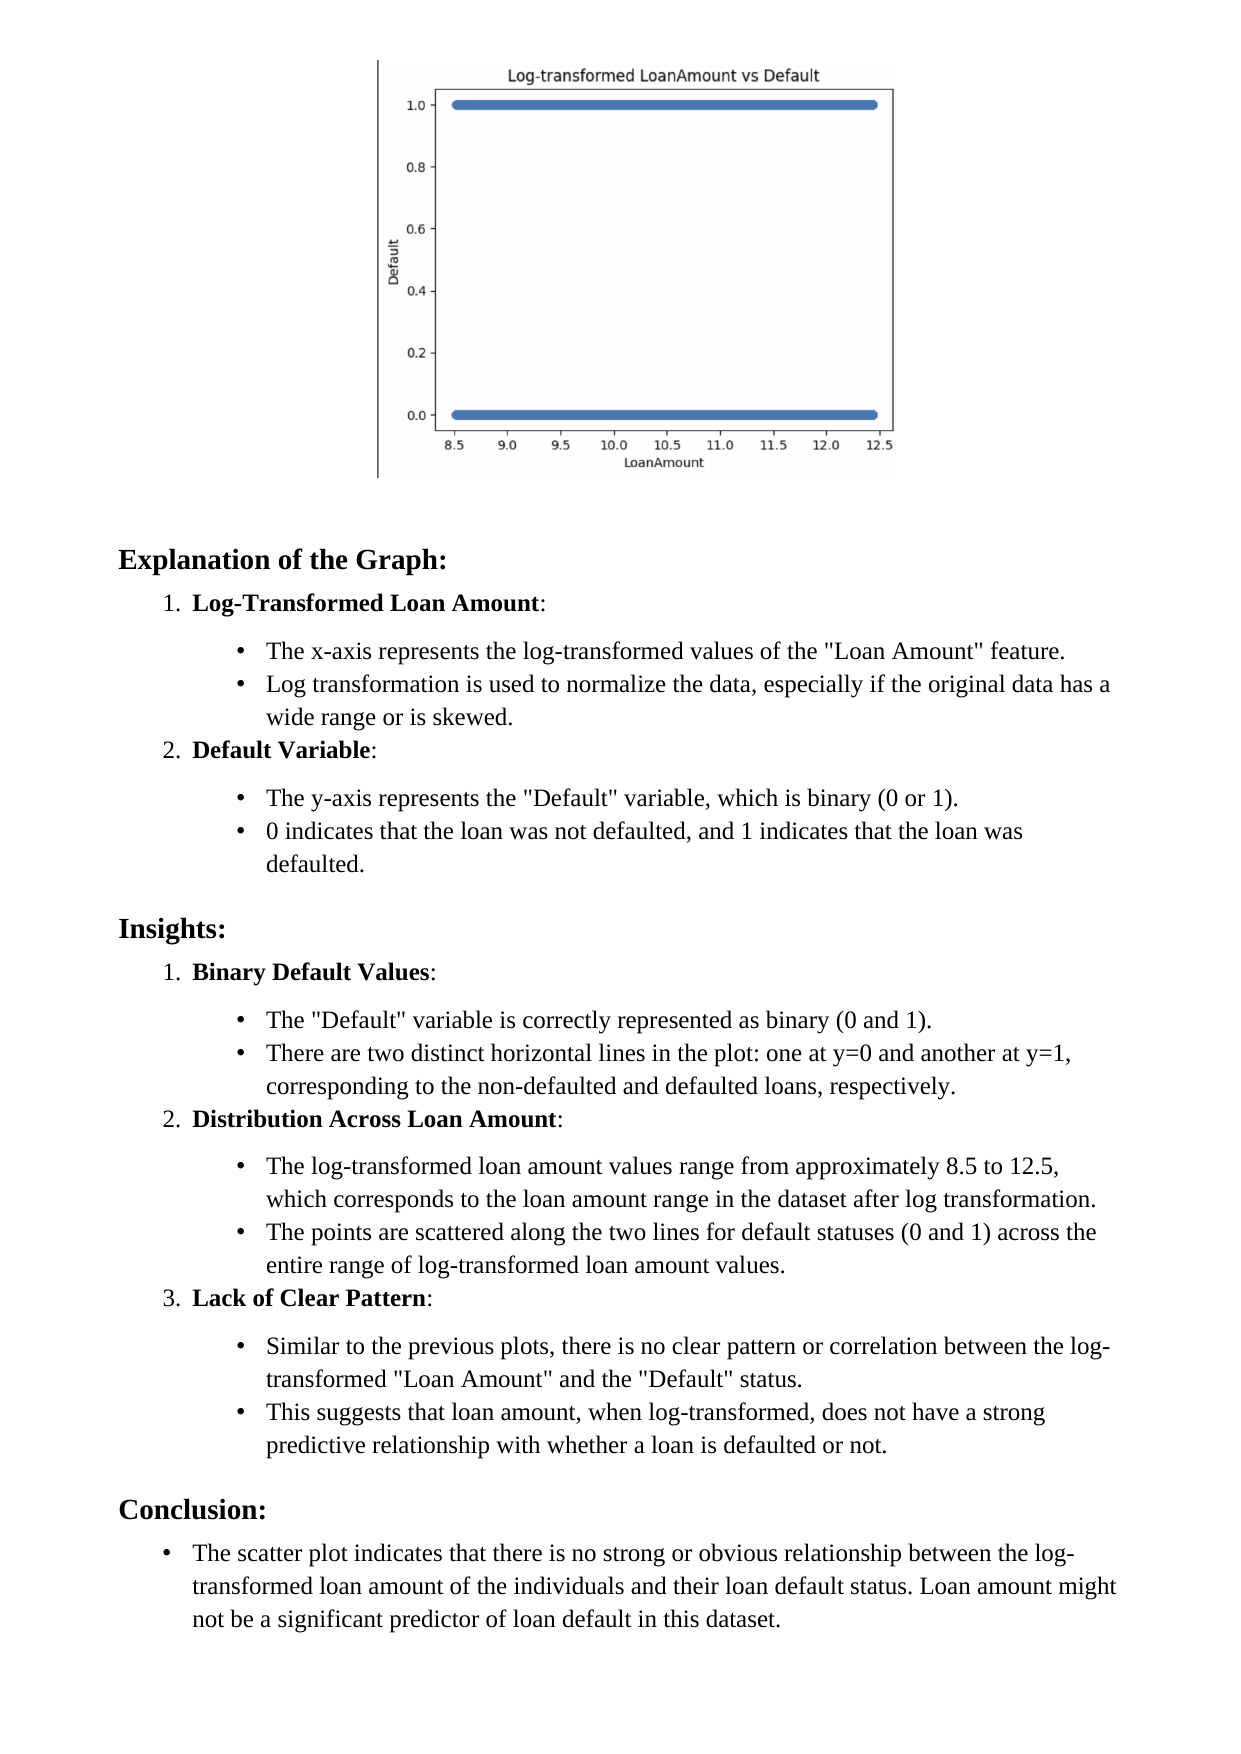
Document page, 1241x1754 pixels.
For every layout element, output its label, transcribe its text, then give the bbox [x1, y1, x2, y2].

list There are two distinct horizontal lines in the plot: one at y=0 and another at y=1, corresponding to the non-defaulted and defaulted loans, respectively. [236, 1038, 1122, 1099]
subtitle Explanation of the Graph: [118, 542, 1122, 576]
list Binary Default Values: [162, 957, 1122, 986]
list Default Variable: [162, 735, 1122, 764]
list Log transformation is used to normalize the data, especially if the original data has a wide range or is skewed. [236, 669, 1122, 731]
picture [377, 60, 901, 478]
subtitle Conclusion: [118, 1492, 1122, 1526]
list The "Default" variable is correctly represented as binary (0 and 1). [236, 1005, 1122, 1033]
list Lack of Clear Pattern: [162, 1283, 1122, 1312]
list The log-transformed loan amount values range from approximately 8.5 to 12.5, which corresponds to the loan amount range in the dataset after log transformation. [236, 1151, 1122, 1213]
list Similar to the previous plots, there is no clear pattern or correlation between the log-transformed "Loan Amount" and the "Default" status. [236, 1331, 1122, 1393]
list This suggests that loan amount, when log-transformed, does not have a strong predictive relationship with whether a loan is defaulted or not. [236, 1397, 1122, 1459]
list Distribution Across Loan Amount: [162, 1104, 1122, 1132]
list The points are scattered along the two lines for default statuses (0 and 1) across the entire range of log-transformed loan amount values. [236, 1217, 1122, 1279]
list The x-axis represents the log-transformed values of the "Loan Amount" feature. [236, 636, 1122, 665]
list Log-Transformed Loan Amount: [162, 588, 1122, 617]
list The y-axis represents the "Default" variable, which is binary (0 or 1). [236, 783, 1122, 812]
subtitle Insights: [118, 911, 1122, 944]
list The scatter plot indicates that there is no strong or obvious relationship between the log-transformed loan amount of the individuals and their loan default status. Loan amount might not be a significant predictor of loan default in this dataset. [162, 1538, 1122, 1633]
list 0 indicates that the loan was not defaulted, and 1 indicates that the loan was defaulted. [236, 816, 1122, 878]
